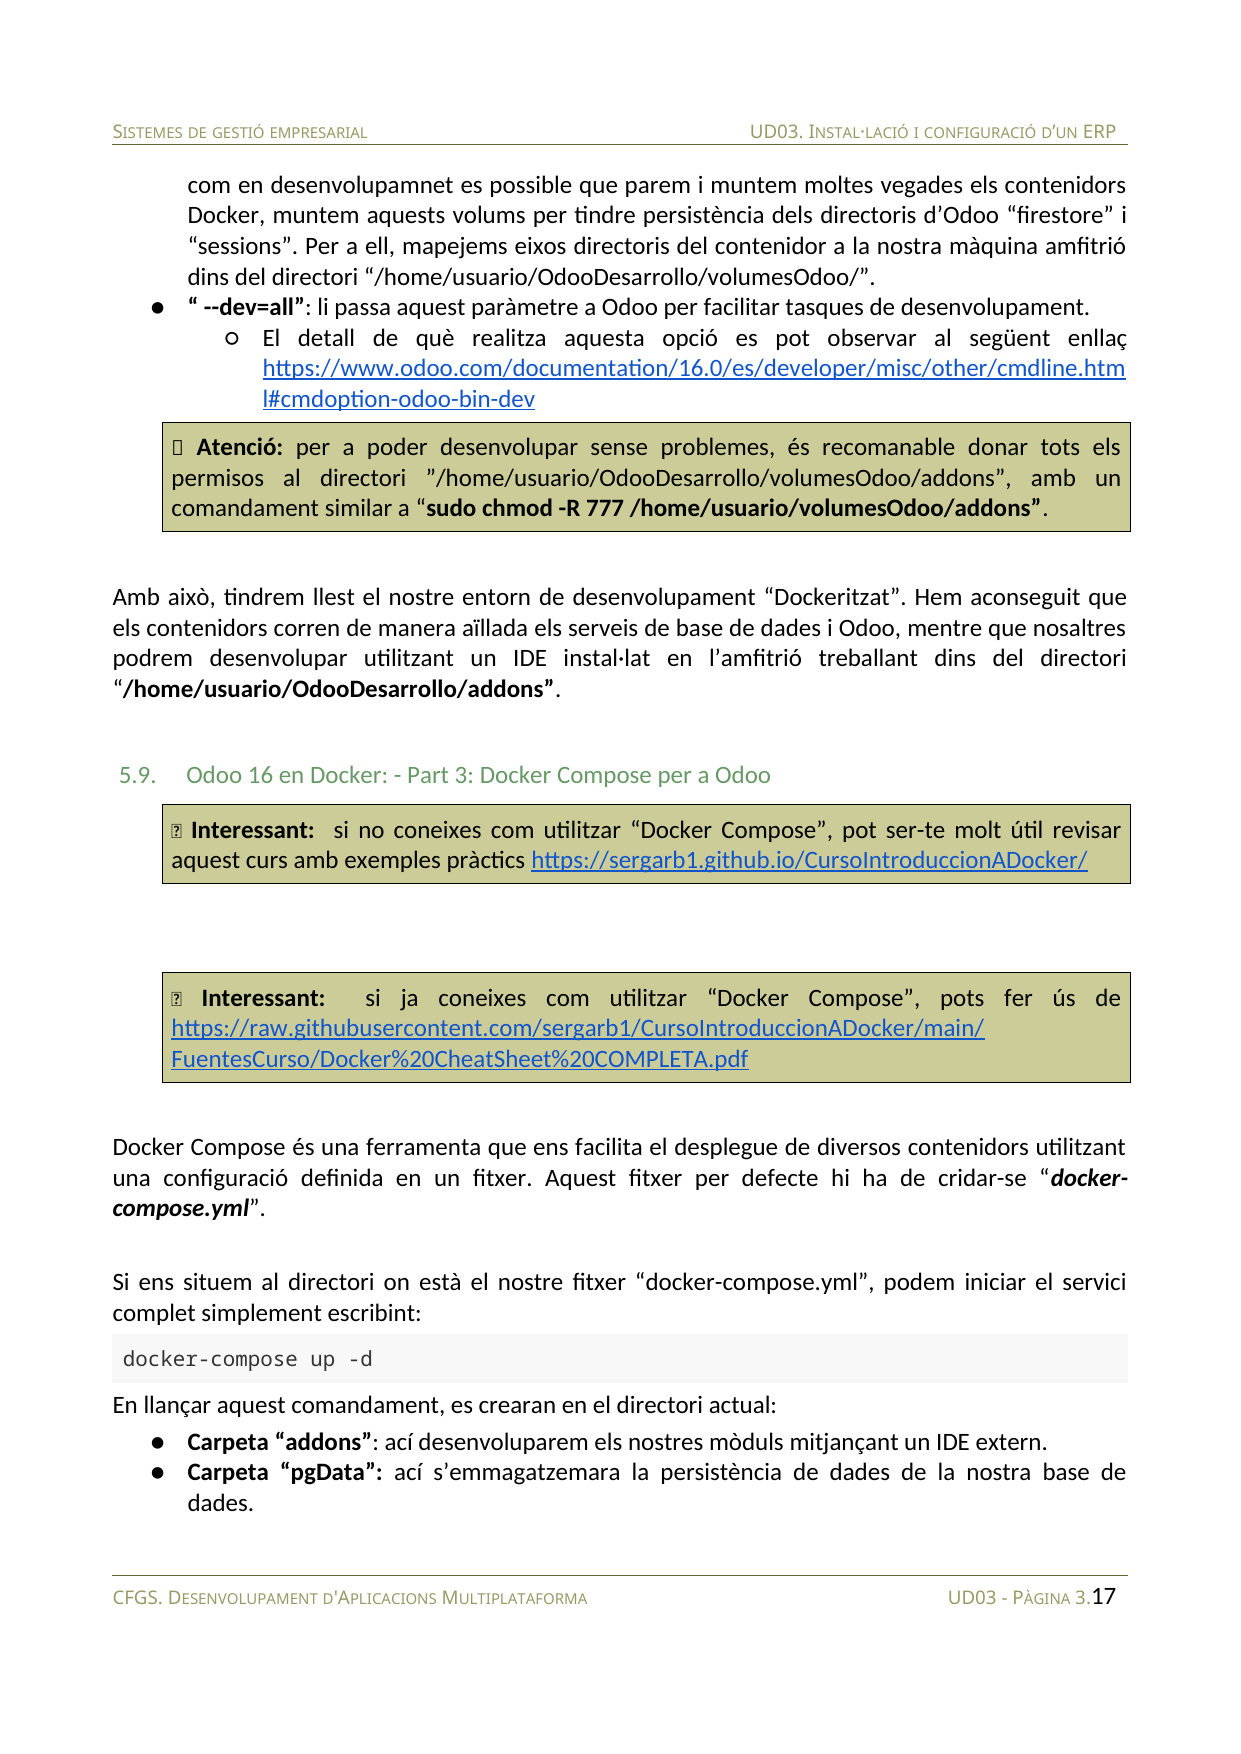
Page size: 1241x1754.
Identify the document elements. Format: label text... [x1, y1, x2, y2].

text Docker Compose és una ferramenta que ens facilita el desplegue de diversos contenidors utilitzant una configuració definida en un fitxer. Aquest fitxer per defecte hi ha de cridar-se “docker-compose.yml”. [112, 1131, 1128, 1223]
text En llançar aquest comandament, es crearan en el directori actual: [112, 1389, 1128, 1419]
subtitle Odoo 16 en Docker: - Part 3: Docker Compose per a Odoo [156, 759, 1128, 789]
text ❕ Atenció: per a poder desenvolupar sense problemes, és recomanable donar tots els permisos al directori ”/home/usuario/OdooDesarrollo/volumesOdoo/addons”, amb un comandament similar a “sudo chmod -R 777 /home/usuario/volumesOdoo/addons”. [163, 423, 1130, 531]
list Carpeta “addons”: ací desenvoluparem els nostres mòduls mitjançant un IDE extern. [150, 1426, 1128, 1457]
list Carpeta “pgData”: ací s’emmagatzemara la persistència de dades de la nostra base de dades. [150, 1457, 1128, 1518]
list “ --dev=all”: li passa aquest paràmetre a Odoo per facilitar tasques de desenvolupament. [150, 291, 1128, 322]
list El detall de què realitza aquesta opció es pot observar al següent enllaç https://www.odoo.com/documentation/16.0/es/developer/misc/other/cmdline.html#cmdoption-odoo-bin-dev [225, 322, 1128, 413]
table_header docker-compose up -d [112, 1334, 1128, 1383]
text 💬 Interessant: si ja coneixes com utilitzar “Docker Compose”, pots fer ús de https://raw.githubusercontent.com/sergarb1/CursoIntroduccionADocker/main/FuentesCurso/Docker%20CheatSheet%20COMPLETA.pdf [163, 973, 1130, 1082]
text 💬 Interessant: si no coneixes com utilitzar “Docker Compose”, pot ser-te molt útil revisar aquest curs amb exemples pràctics https://sergarb1.github.io/CursoIntroduccionADocker/ [163, 805, 1130, 883]
list com en desenvolupamnet es possible que parem i muntem moltes vegades els contenidors Docker, muntem aquests volums per tindre persistència dels directoris d’Odoo “firestore” i “sessions”. Per a ell, mapejems eixos directoris del contenidor a la nostra màquina amfitrió dins del directori “/home/usuario/OdooDesarrollo/volumesOdoo/”. [150, 169, 1128, 291]
text Si ens situem al directori on està el nostre fitxer “docker-compose.yml”, podem iniciar el servici complet simplement escribint: [112, 1266, 1128, 1327]
text Amb això, tindrem llest el nostre entorn de desenvolupament “Dockeritzat”. Hem aconseguit que els contenidors corren de manera aïllada els serveis de base de dades i Odoo, mentre que nosaltres podrem desenvolupar utilitzant un IDE instal·lat en l’amfitrió treballant dins del directori “/home/usuario/OdooDesarrollo/addons”. [112, 581, 1128, 703]
